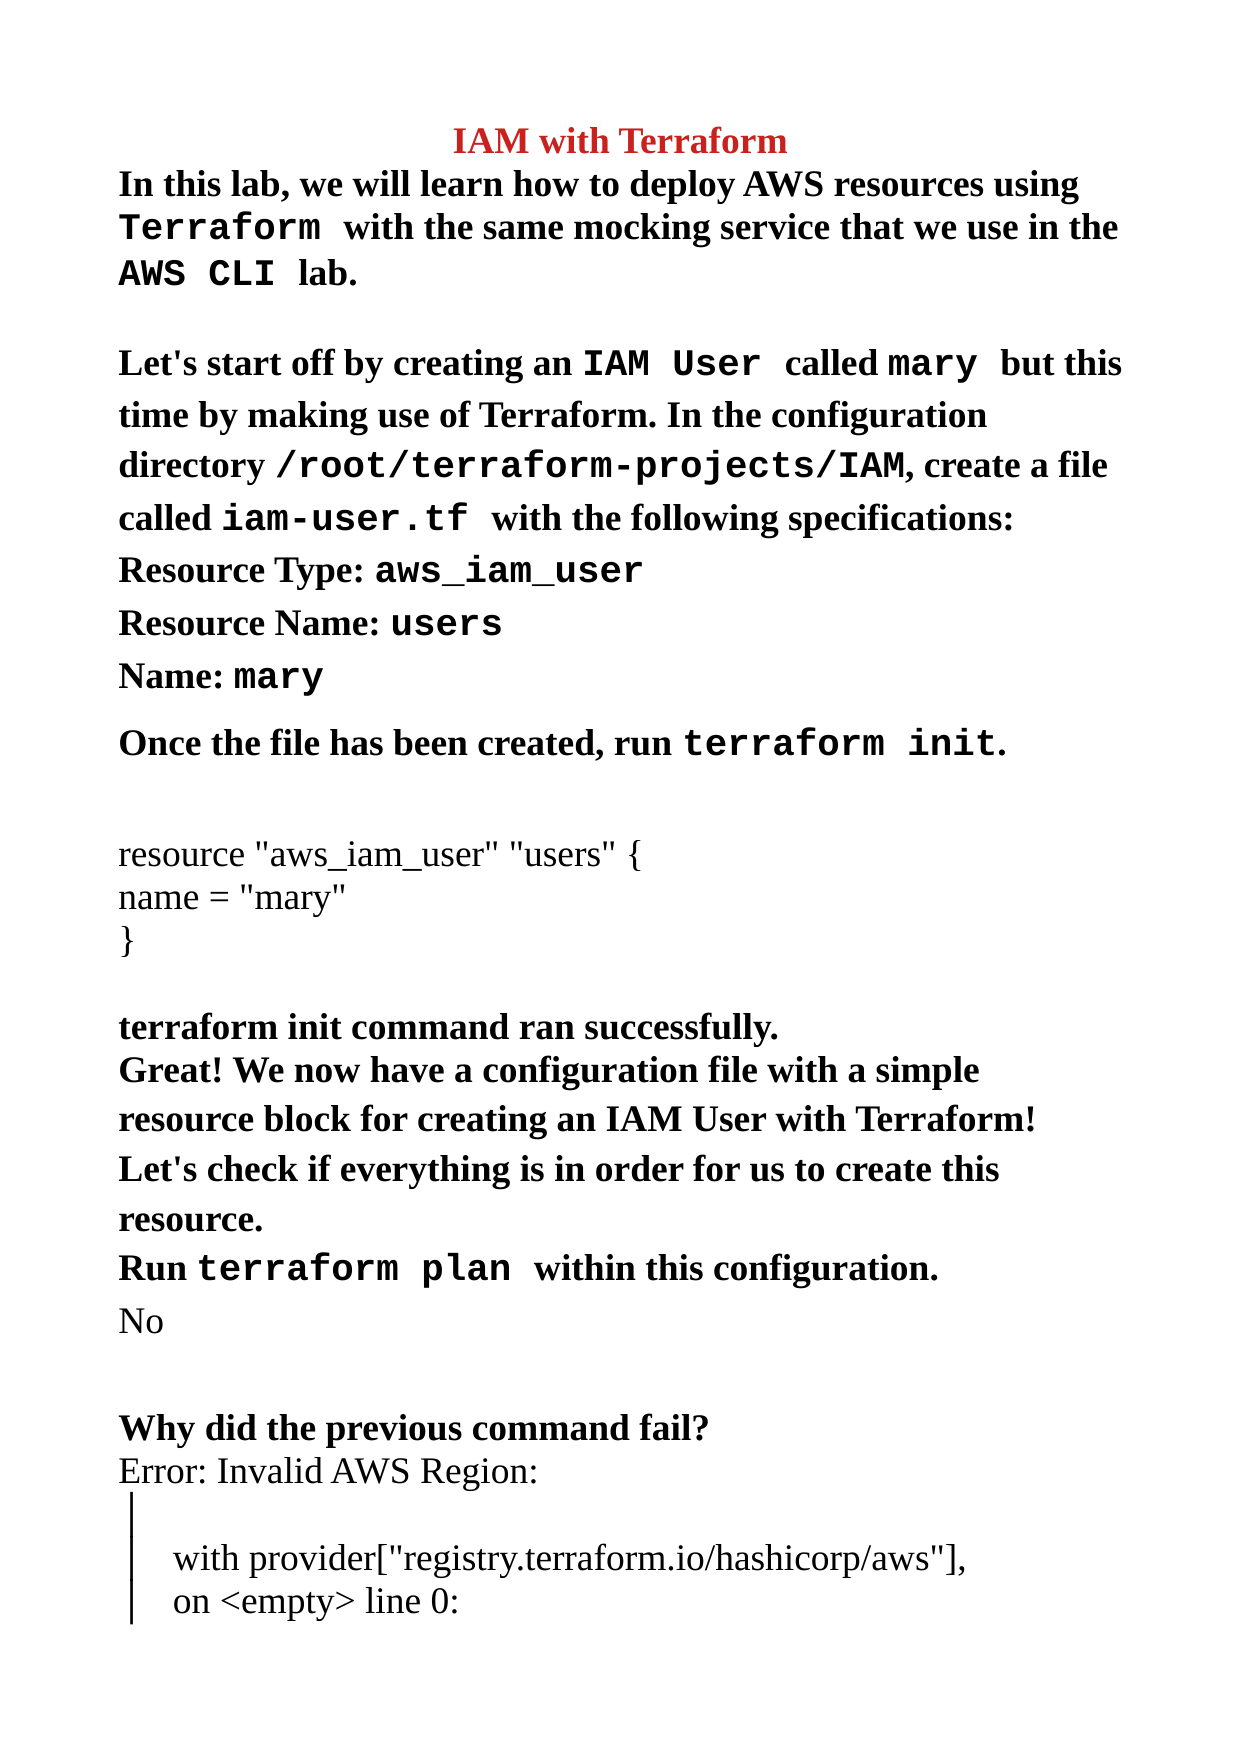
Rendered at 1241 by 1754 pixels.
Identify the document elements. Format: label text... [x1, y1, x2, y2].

text Let's start off by creating an IAM User called mary but this time by making use of Terraform. In the configuration directory /root/terraform-projects/IAM, create a file called iam-user.tf with the following specifications: Resource Type: aws_iam_user Resource Name: users Name: mary [118, 340, 1122, 699]
text In this lab, we will learn how to deploy AWS resources using Terraform with the same mocking service that we use in the AWS CLI lab. [118, 161, 1122, 297]
text resource "aws_iam_user" "users" { [118, 832, 1122, 875]
text IAM with Terraform [118, 118, 1122, 161]
text name = "mary" [118, 875, 1122, 918]
text Error: Invalid AWS Region: [118, 1449, 1122, 1492]
text Why did the previous command fail? [118, 1406, 1122, 1449]
text │ on <empty> line 0: [118, 1578, 130, 1621]
text │ with provider["registry.terraform.io/hashicorp/aws"], [133, 1535, 1122, 1578]
text terraform init command ran successfully. [118, 1004, 1122, 1047]
text │ [133, 1492, 1122, 1535]
text Once the file has been created, run terraform init. [118, 721, 1122, 767]
text │ [118, 1492, 130, 1535]
text Great! We now have a configuration file with a simple resource block for creating an IAM User with Terraform! Let's check if everything is in order for us to create this resource. Run terraform plan within this configuration. No [118, 1047, 1122, 1341]
text │ on <empty> line 0: [133, 1578, 1122, 1621]
text } [118, 918, 1122, 961]
